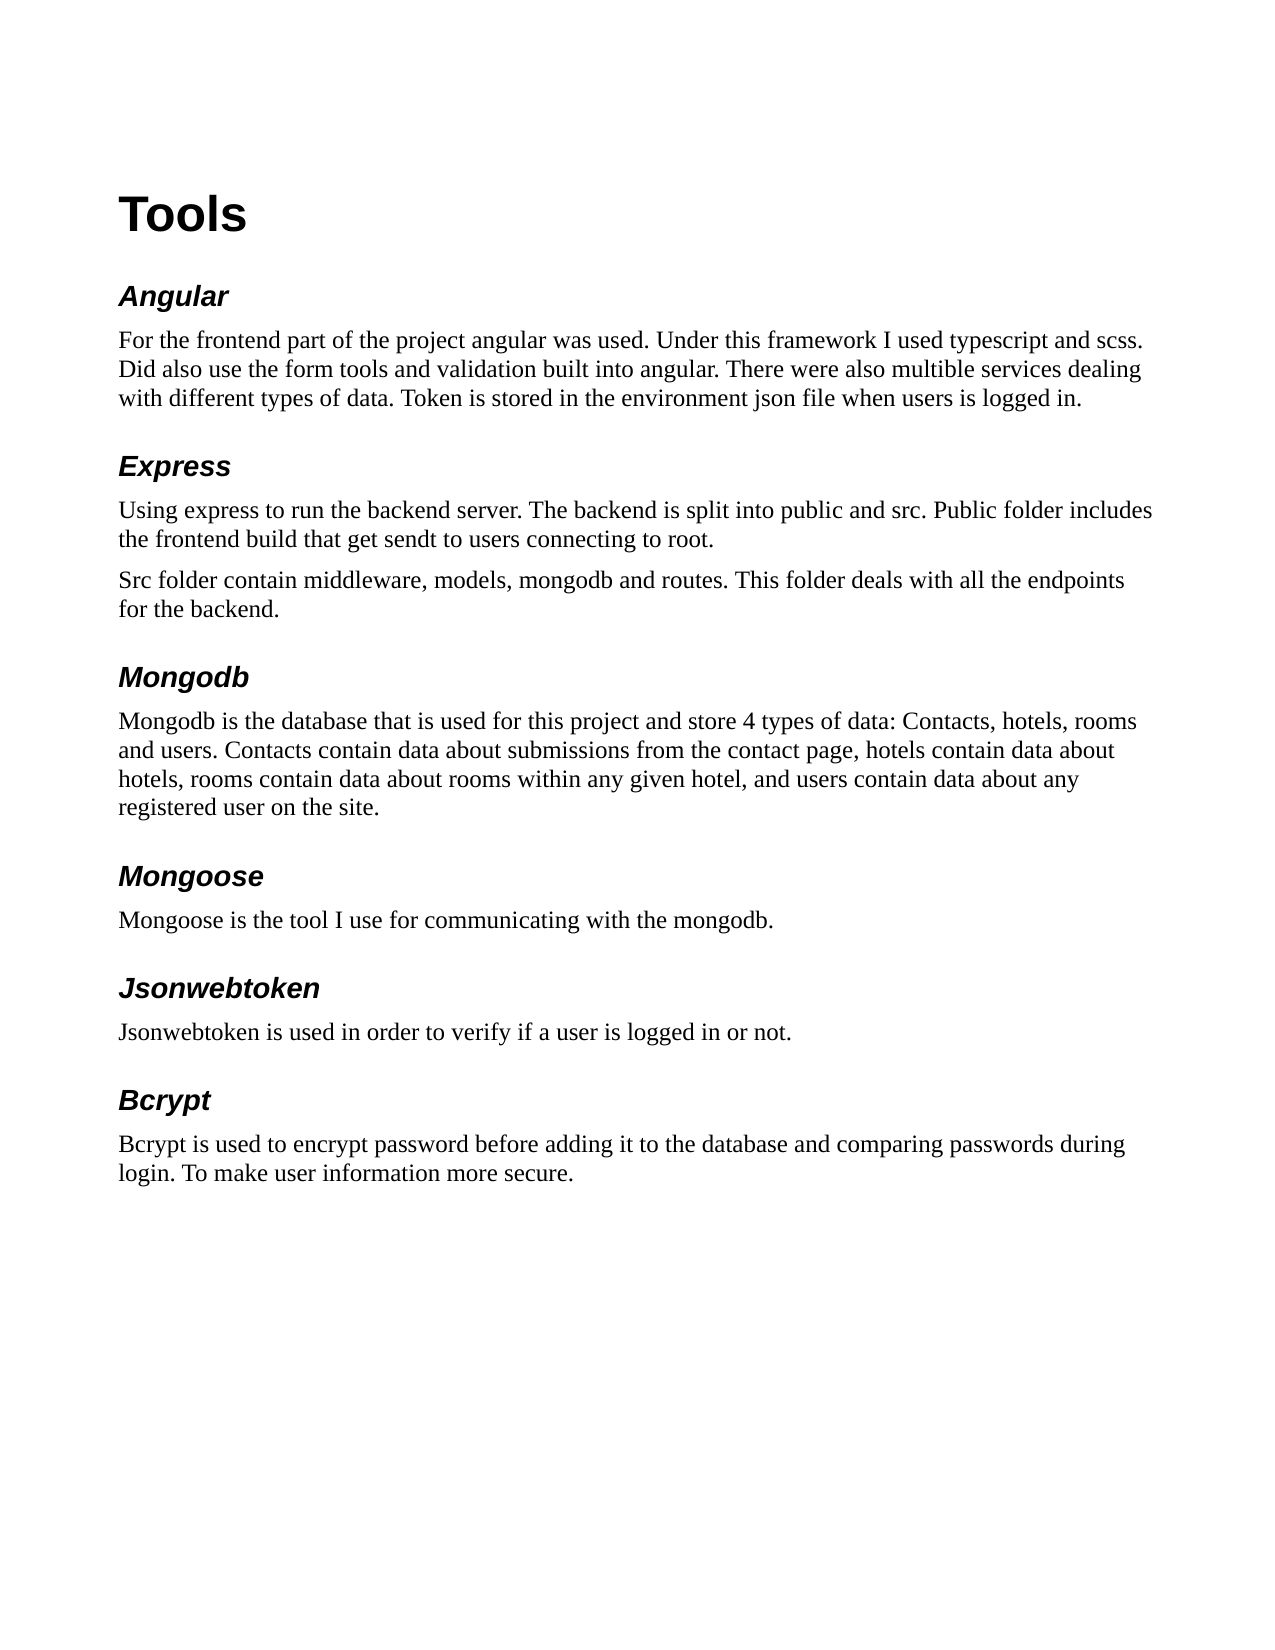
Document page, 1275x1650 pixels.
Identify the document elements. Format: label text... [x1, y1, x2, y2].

subtitle Jsonwebtoken [118, 971, 1157, 1004]
text Using express to run the backend server. The backend is split into public and src. Public folder includes the frontend build that get sendt to users connecting to root. [118, 495, 1157, 553]
subtitle Tools [118, 184, 1157, 242]
subtitle Express [118, 449, 1157, 483]
text For the frontend part of the project angular was used. Under this framework I used typescript and scss. Did also use the form tools and validation built into angular. There were also multible services dealing with different types of data. Token is stored in the environment json file when users is logged in. [118, 325, 1157, 412]
subtitle Bcrypt [118, 1083, 1157, 1117]
text Mongodb is the database that is used for this project and store 4 types of data: Contacts, hotels, rooms and users. Contacts contain data about submissions from the contact page, hotels contain data about hotels, rooms contain data about rooms within any given hotel, and users contain data about any registered user on the site. [118, 706, 1157, 821]
subtitle Angular [118, 279, 1157, 313]
text Mongoose is the tool I use for communicating with the mongodb. [118, 905, 1157, 933]
text Jsonwebtoken is used in order to verify if a user is logged in or not. [118, 1017, 1157, 1046]
subtitle Mongodb [118, 660, 1157, 694]
subtitle Mongoose [118, 859, 1157, 892]
text Bcrypt is used to encrypt password before adding it to the database and comparing passwords during login. To make user information more secure. [118, 1129, 1157, 1187]
text Src folder contain middleware, models, mongodb and routes. This folder deals with all the endpoints for the backend. [118, 565, 1157, 623]
